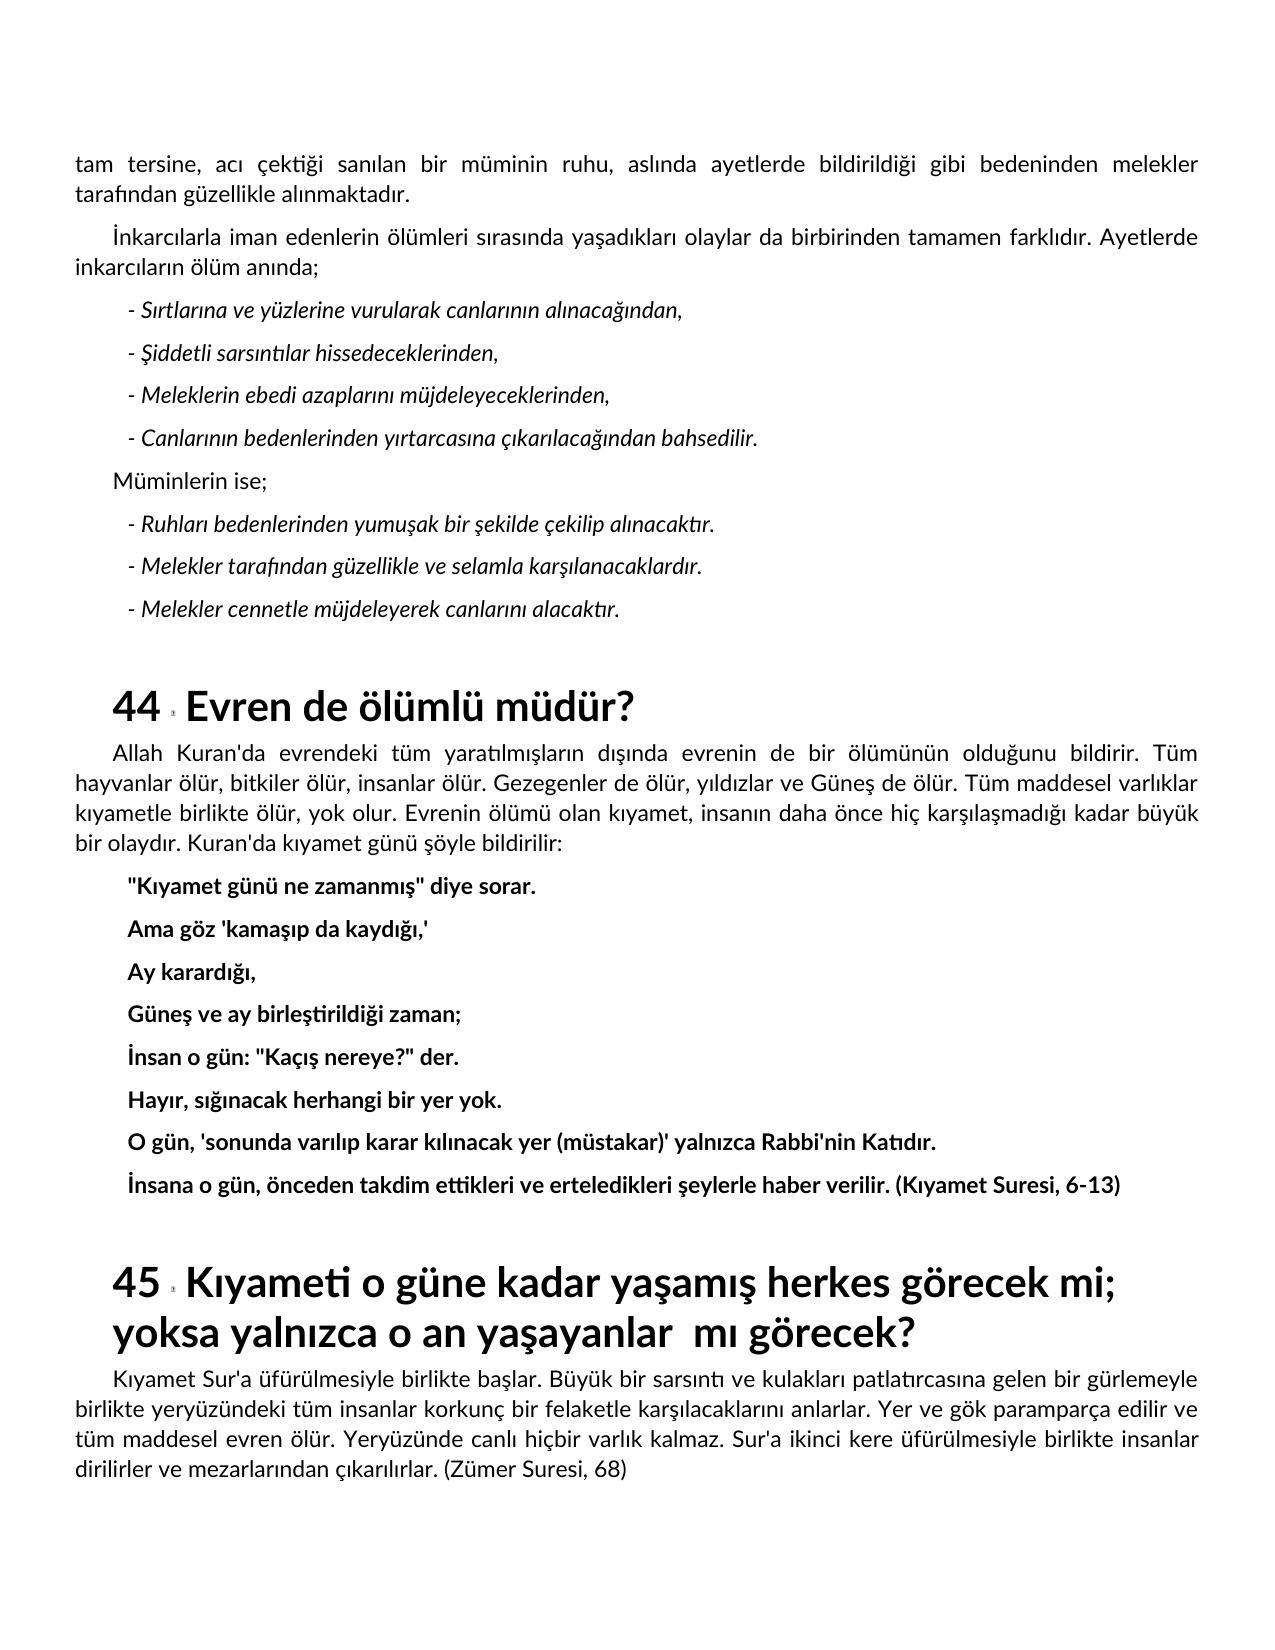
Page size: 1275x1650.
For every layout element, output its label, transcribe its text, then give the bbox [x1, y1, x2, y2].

text İnkarcılarla iman edenlerin ölümleri sırasında yaşadıkları olaylar da birbirinden tamamen farklıdır. Ayetlerde inkarcıların ölüm anında; [75, 223, 1200, 281]
text O gün, 'sonunda varılıp karar kılınacak yer (müstakar)' yalnızca Rabbi'nin Katıdır. [127, 1128, 1177, 1156]
text - Ruhları bedenlerinden yumuşak bir şekilde çekilip alınacaktır. [127, 509, 1177, 537]
text Hayır, sığınacak herhangi bir yer yok. [127, 1085, 1177, 1113]
text Müminlerin ise; [75, 467, 1200, 494]
text İnsan o gün: "Kaçış nereye?" der. [127, 1043, 1177, 1070]
text Ama göz 'kamaşıp da kaydığı,' [127, 914, 1177, 942]
text "Kıyamet günü ne zamanmış" diye sorar. [127, 872, 1177, 899]
text tam tersine, acı çektiği sanılan bir müminin ruhu, aslında ayetlerde bildirildiği gibi bedeninden melekler tarafından güzellikle alınmaktadır. [75, 150, 1200, 208]
text - Melekler tarafından güzellikle ve selamla karşılanacaklardır. [127, 552, 1177, 579]
text Kıyamet Sur'a üfürülmesiyle birlikte başlar. Büyük bir sarsıntı ve kulakları patlatırcasına gelen bir gürlemeyle birlikte yeryüzündeki tüm insanlar korkunç bir felaketle karşılacaklarını anlarlar. Yer ve gök paramparça edilir ve tüm maddesel evren ölür. Yeryüzünde canlı hiçbir varlık kalmaz. Sur'a ikinci kere üfürülmesiyle birlikte insanlar dirilirler ve mezarlarından çıkarılırlar. (Zümer Suresi, 68) [75, 1364, 1200, 1483]
text - Şiddetli sarsıntılar hissedeceklerinden, [127, 338, 1177, 366]
subtitle 44  Evren de ölümlü müdür? [112, 680, 1200, 730]
text - Sırtlarına ve yüzlerine vurularak canlarının alınacağından, [127, 296, 1177, 323]
text - Canlarının bedenlerinden yırtarcasına çıkarılacağından bahsedilir. [127, 424, 1177, 451]
text - Melekler cennetle müjdeleyerek canlarını alacaktır. [127, 595, 1177, 622]
text İnsana o gün, önceden takdim ettikleri ve erteledikleri şeylerle haber verilir. (Kıyamet Suresi, 6-13) [127, 1171, 1177, 1198]
text - Meleklerin ebedi azaplarını müjdeleyeceklerinden, [127, 381, 1177, 409]
text Ay karardığı, [127, 957, 1177, 985]
subtitle 45  Kıyameti o güne kadar yaşamış herkes görecek mi; yoksa yalnızca o an yaşayanlar mı görecek? [112, 1256, 1200, 1356]
text Güneş ve ay birleştirildiği zaman; [127, 1000, 1177, 1027]
text Allah Kuran'da evrendeki tüm yaratılmışların dışında evrenin de bir ölümünün olduğunu bildirir. Tüm hayvanlar ölür, bitkiler ölür, insanlar ölür. Gezegenler de ölür, yıldızlar ve Güneş de ölür. Tüm maddesel varlıklar kıyametle birlikte ölür, yok olur. Evrenin ölümü olan kıyamet, insanın daha önce hiç karşılaşmadığı kadar büyük bir olaydır. Kuran'da kıyamet günü şöyle bildirilir: [75, 738, 1200, 857]
